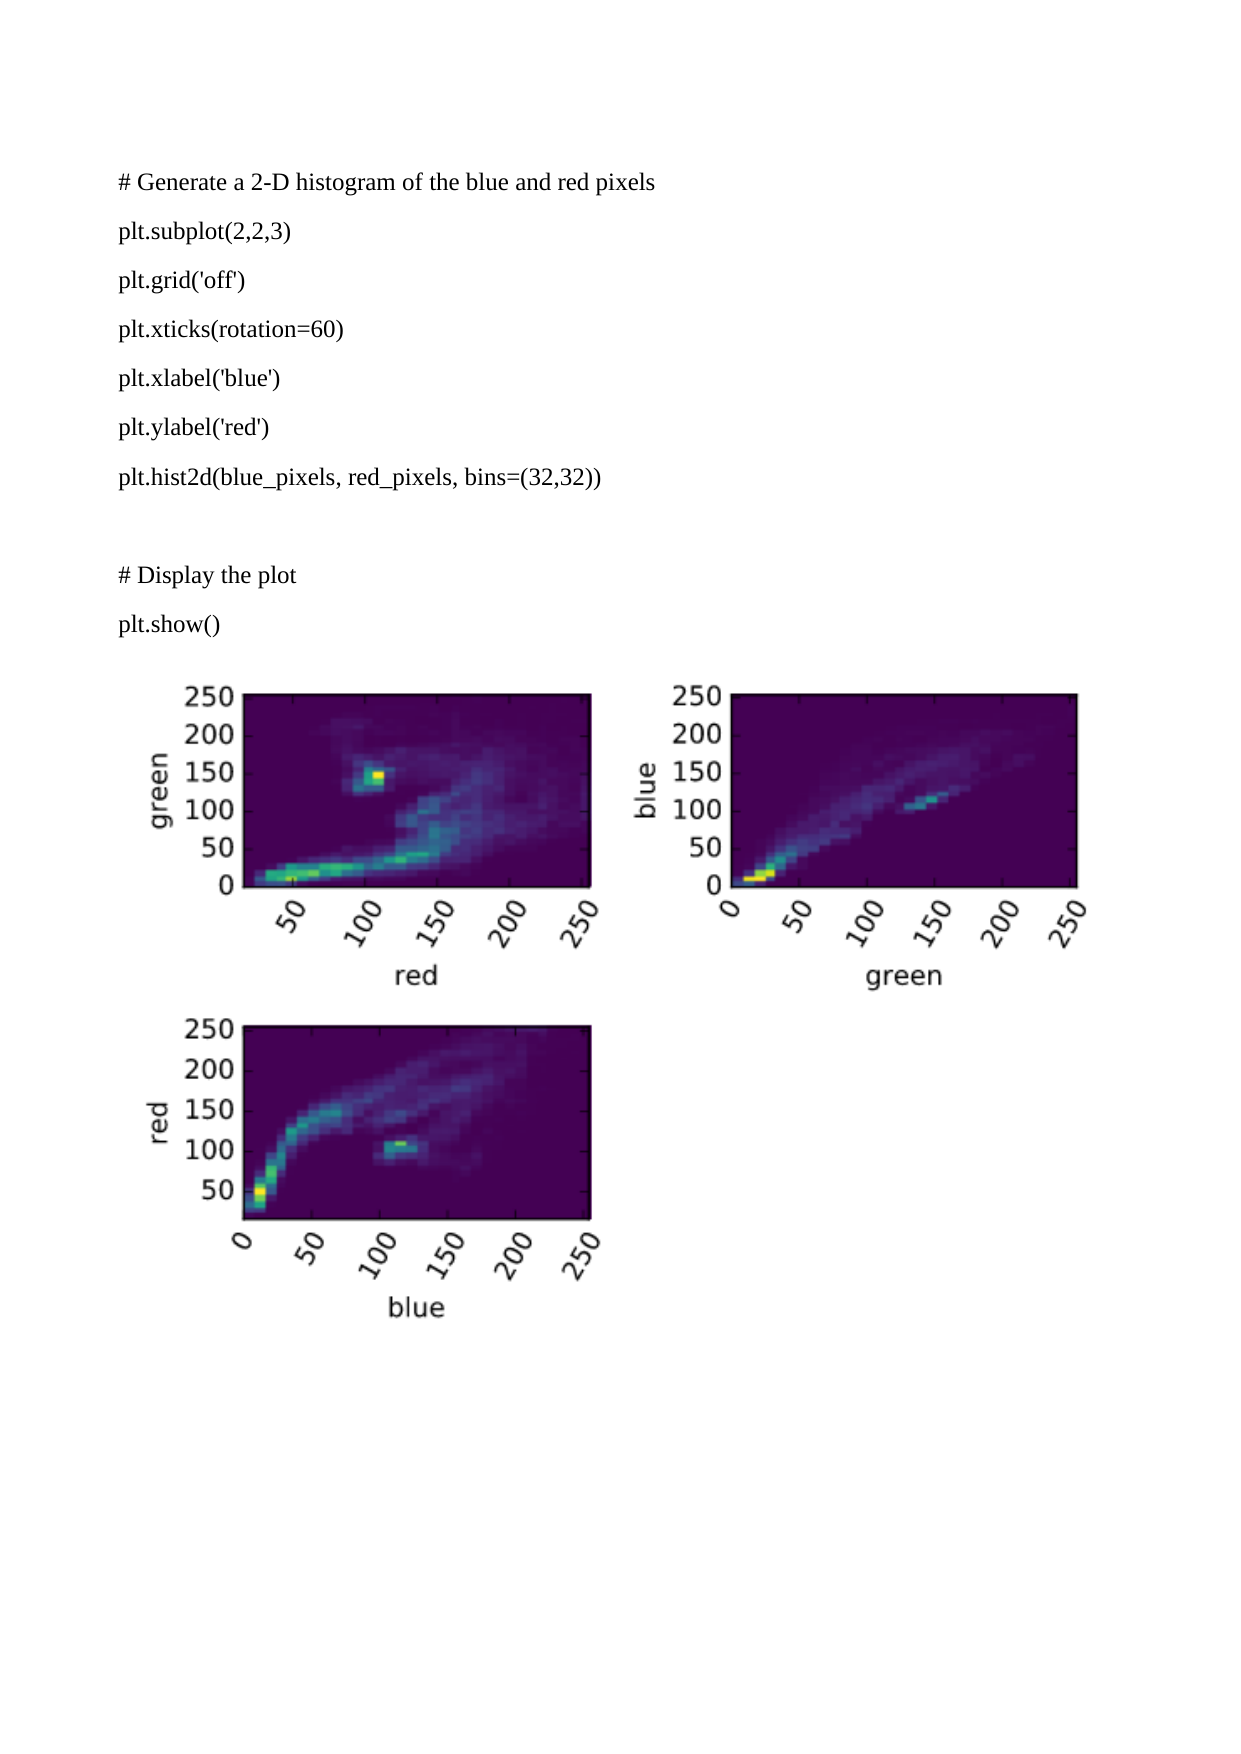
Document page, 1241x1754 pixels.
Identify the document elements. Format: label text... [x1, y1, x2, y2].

text plt.grid('off') [118, 265, 1122, 294]
text plt.hist2d(blue_pixels, red_pixels, bins=(32,32)) [118, 462, 1122, 490]
text plt.subplot(2,2,3) [118, 216, 1122, 245]
text # Display the plot [118, 560, 1122, 588]
text plt.xticks(rotation=60) [118, 314, 1122, 343]
picture [118, 657, 1123, 1352]
text plt.ylabel('red') [118, 412, 1122, 441]
text plt.show() [118, 609, 1122, 637]
text plt.xlabel('blue') [118, 363, 1122, 392]
text # Generate a 2-D histogram of the blue and red pixels [118, 167, 1122, 196]
